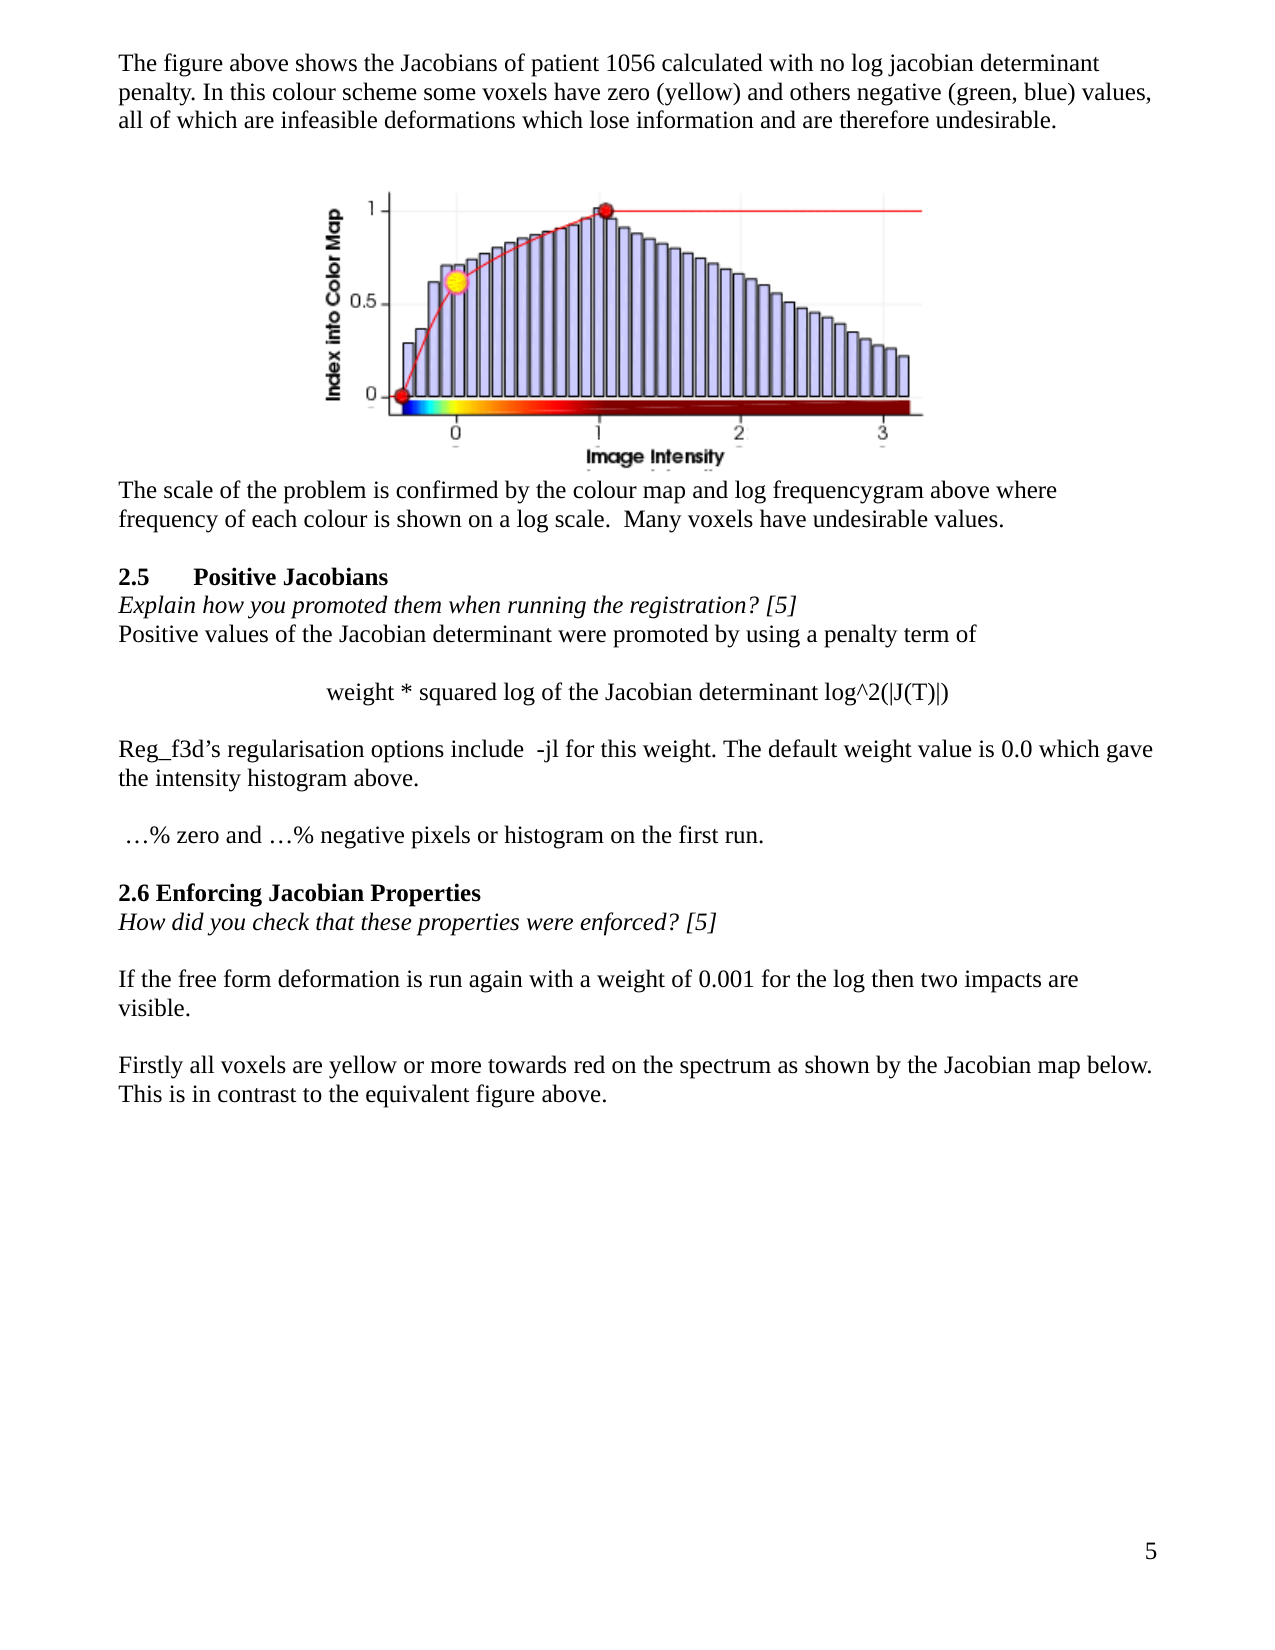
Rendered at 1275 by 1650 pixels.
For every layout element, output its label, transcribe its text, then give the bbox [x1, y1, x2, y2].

text 2.5 Positive Jacobians [118, 562, 1157, 590]
text Explain how you promoted them when running the registration? [5] [118, 590, 1157, 619]
text If the free form deformation is run again with a weight of 0.001 for the log then two impacts are visible. [118, 964, 1157, 1022]
text 2.6 Enforcing Jacobian Properties [118, 878, 1157, 907]
text How did you check that these properties were enforced? [5] [118, 907, 1157, 935]
text The figure above shows the Jacobians of patient 1056 calculated with no log jacobian determinant penalty. In this colour scheme some voxels have zero (yellow) and others negative (green, blue) values, all of which are infeasible deformations which lose information and are therefore undesirable. [118, 48, 1157, 134]
text Firstly all voxels are yellow or more towards red on the spectrum as shown by the Jacobian map below. This is in contrast to the equivalent figure above. [118, 1050, 1157, 1108]
text …% zero and …% negative pixels or histogram on the first run. [118, 820, 1157, 849]
picture [323, 162, 952, 476]
text Reg_f3d’s regularisation options include -jl for this weight. The default weight value is 0.0 which gave the intensity histogram above. [118, 734, 1157, 792]
text The scale of the problem is confirmed by the colour map and log frequencygram above where frequency of each colour is shown on a log scale. Many voxels have undesirable values. [118, 475, 1157, 533]
text weight * squared log of the Jacobian determinant log^2(|J(T)|) [118, 677, 1157, 705]
text Positive values of the Jacobian determinant were promoted by using a penalty term of [118, 619, 1157, 648]
